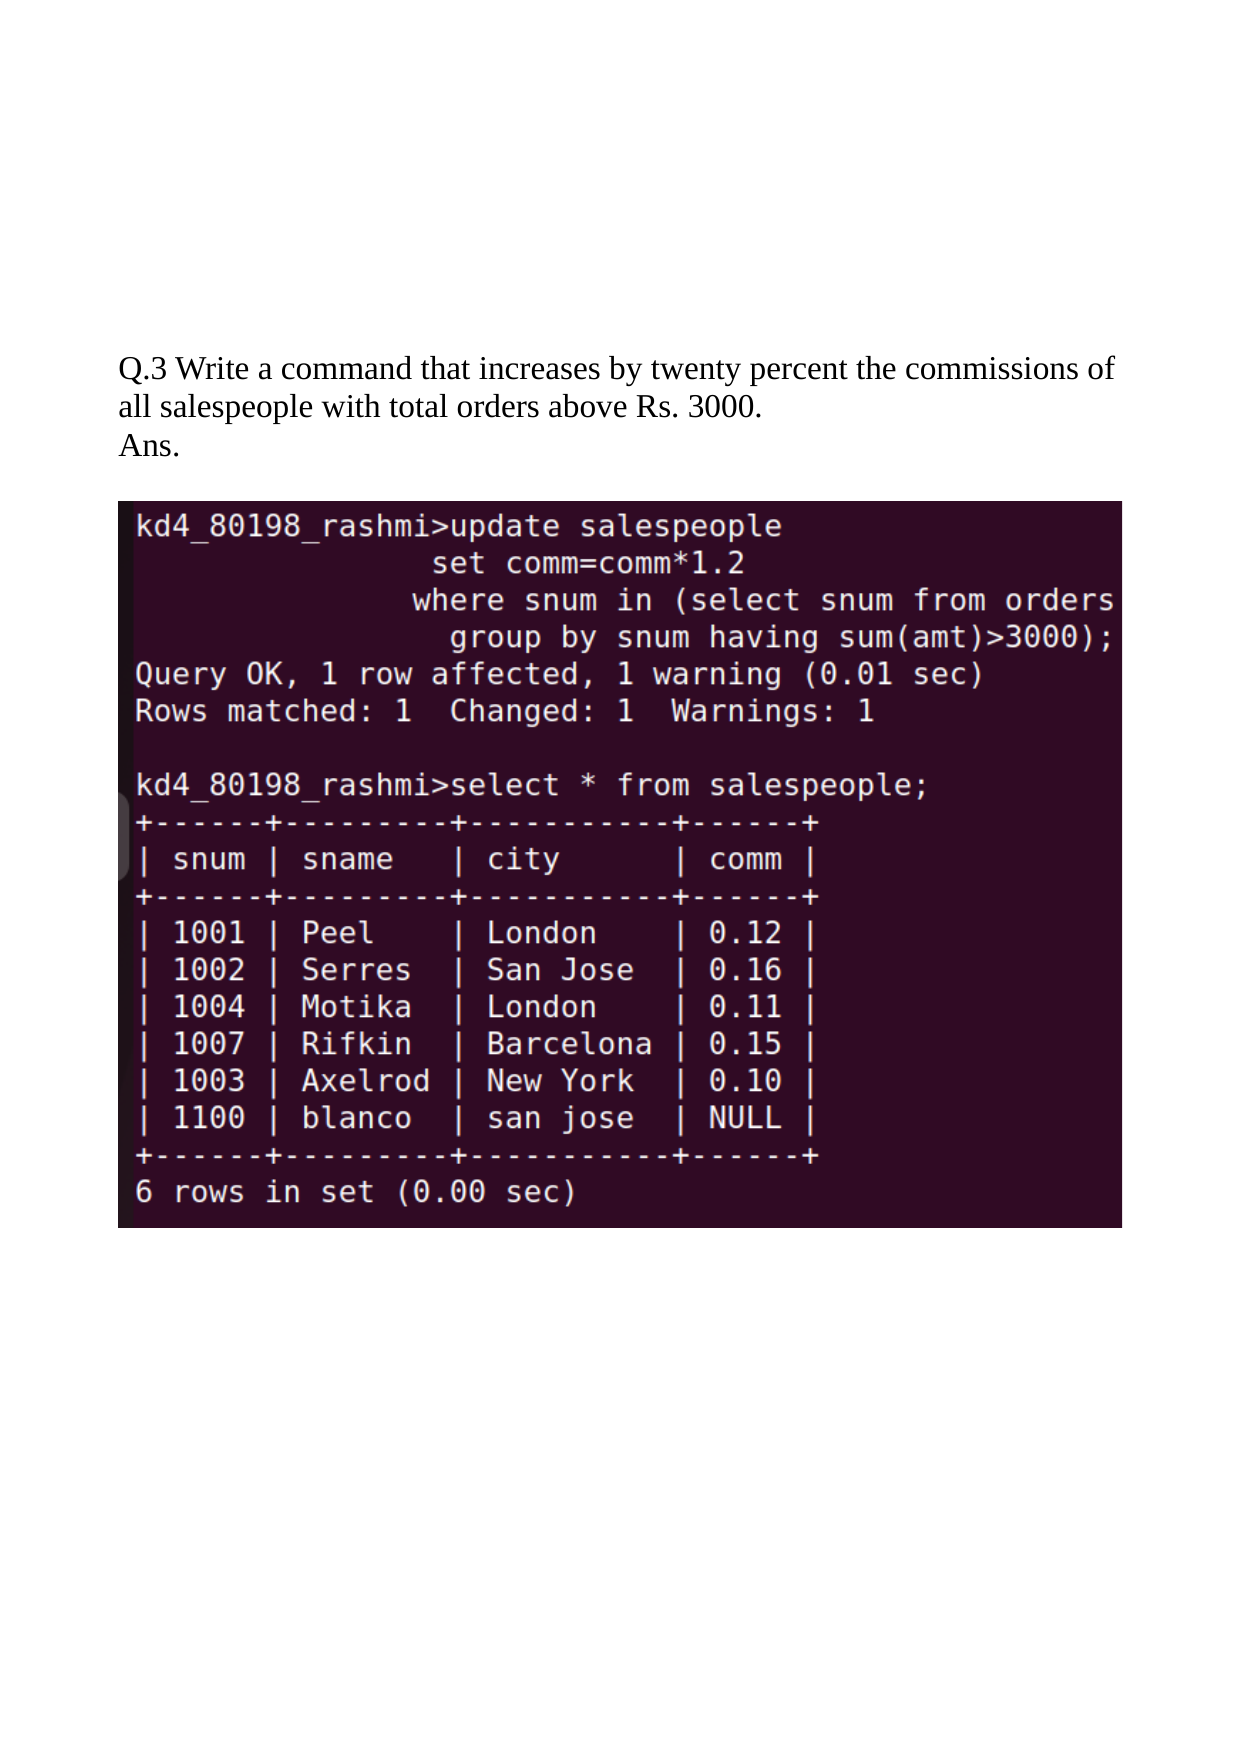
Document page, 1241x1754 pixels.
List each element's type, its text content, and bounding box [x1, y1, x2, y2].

text Q.3 Write a command that increases by twenty percent the commissions of all salespeople with total orders above Rs. 3000. [118, 348, 1122, 425]
text Ans. [118, 425, 1122, 463]
picture [118, 501, 1123, 1228]
